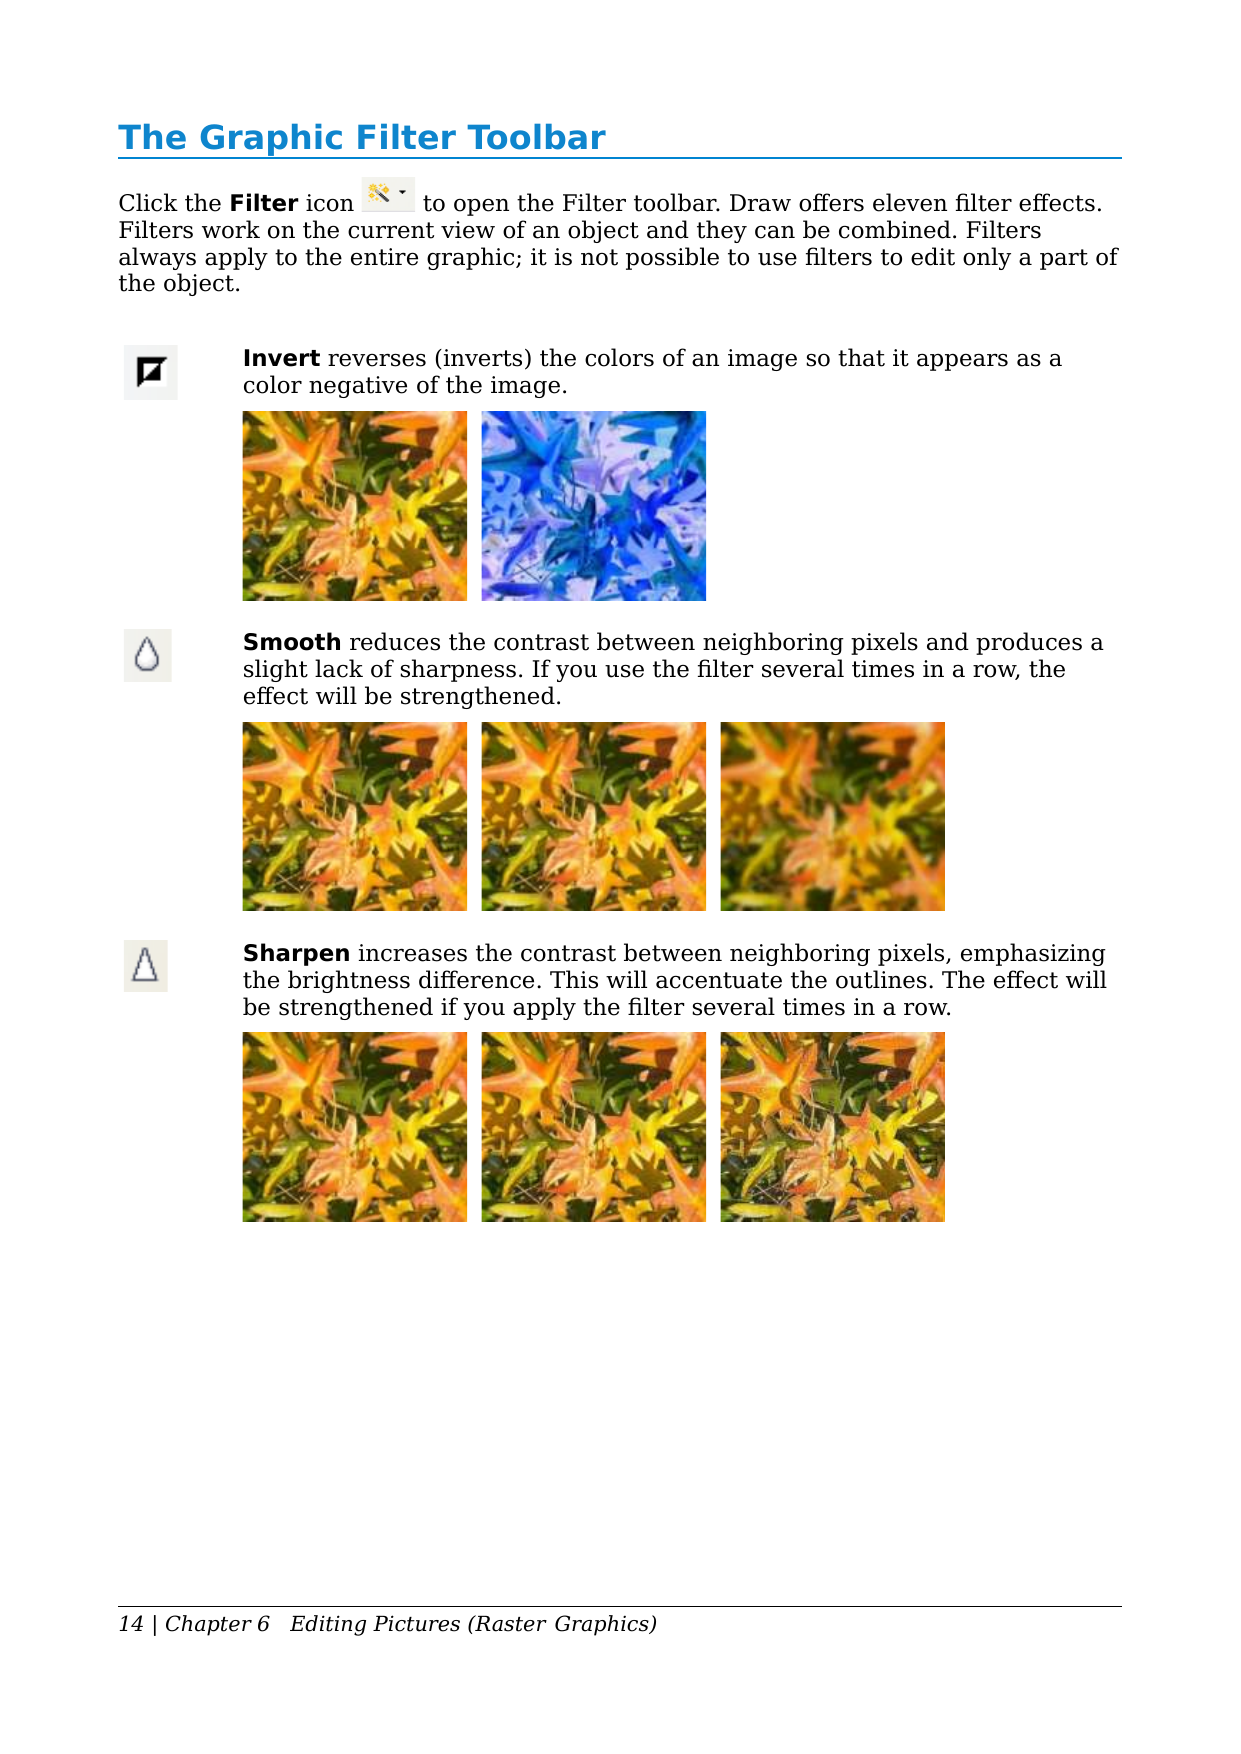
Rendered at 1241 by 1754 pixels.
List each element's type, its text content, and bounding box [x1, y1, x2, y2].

table_cell Smooth reduces the contrast between neighboring pixels and produces a slight lack of sharpness. If you use the filter several times in a row, the effect will be strengthened. [237, 624, 1122, 934]
picture [242, 411, 468, 601]
picture [481, 1032, 707, 1222]
picture [242, 1032, 468, 1222]
picture [481, 722, 707, 911]
picture [720, 1032, 945, 1222]
picture [242, 722, 468, 911]
picture [720, 722, 945, 911]
picture [481, 411, 707, 601]
picture [123, 345, 178, 400]
table_cell [118, 624, 237, 934]
table_header Invert reverses (inverts) the colors of an image so that it appears as a color negative of the image. [237, 340, 1122, 624]
table_header [118, 340, 237, 624]
text Click the Filter icon to open the Filter toolbar. Draw offers eleven filter effects. Filters work on the current view of an object and they can be combined. Filters always apply to the entire graphic; it is not possible to use filters to edit only a part of the object. [118, 178, 1122, 297]
table_cell Sharpen increases the contrast between neighboring pixels, emphasizing the brightness difference. This will accentuate the outlines. The effect will be strengthened if you apply the filter several times in a row. [237, 935, 1122, 1245]
picture [361, 177, 416, 212]
picture [123, 629, 172, 682]
table_cell [118, 935, 237, 1245]
subtitle The Graphic Filter Toolbar [118, 118, 1122, 157]
picture [123, 940, 168, 992]
